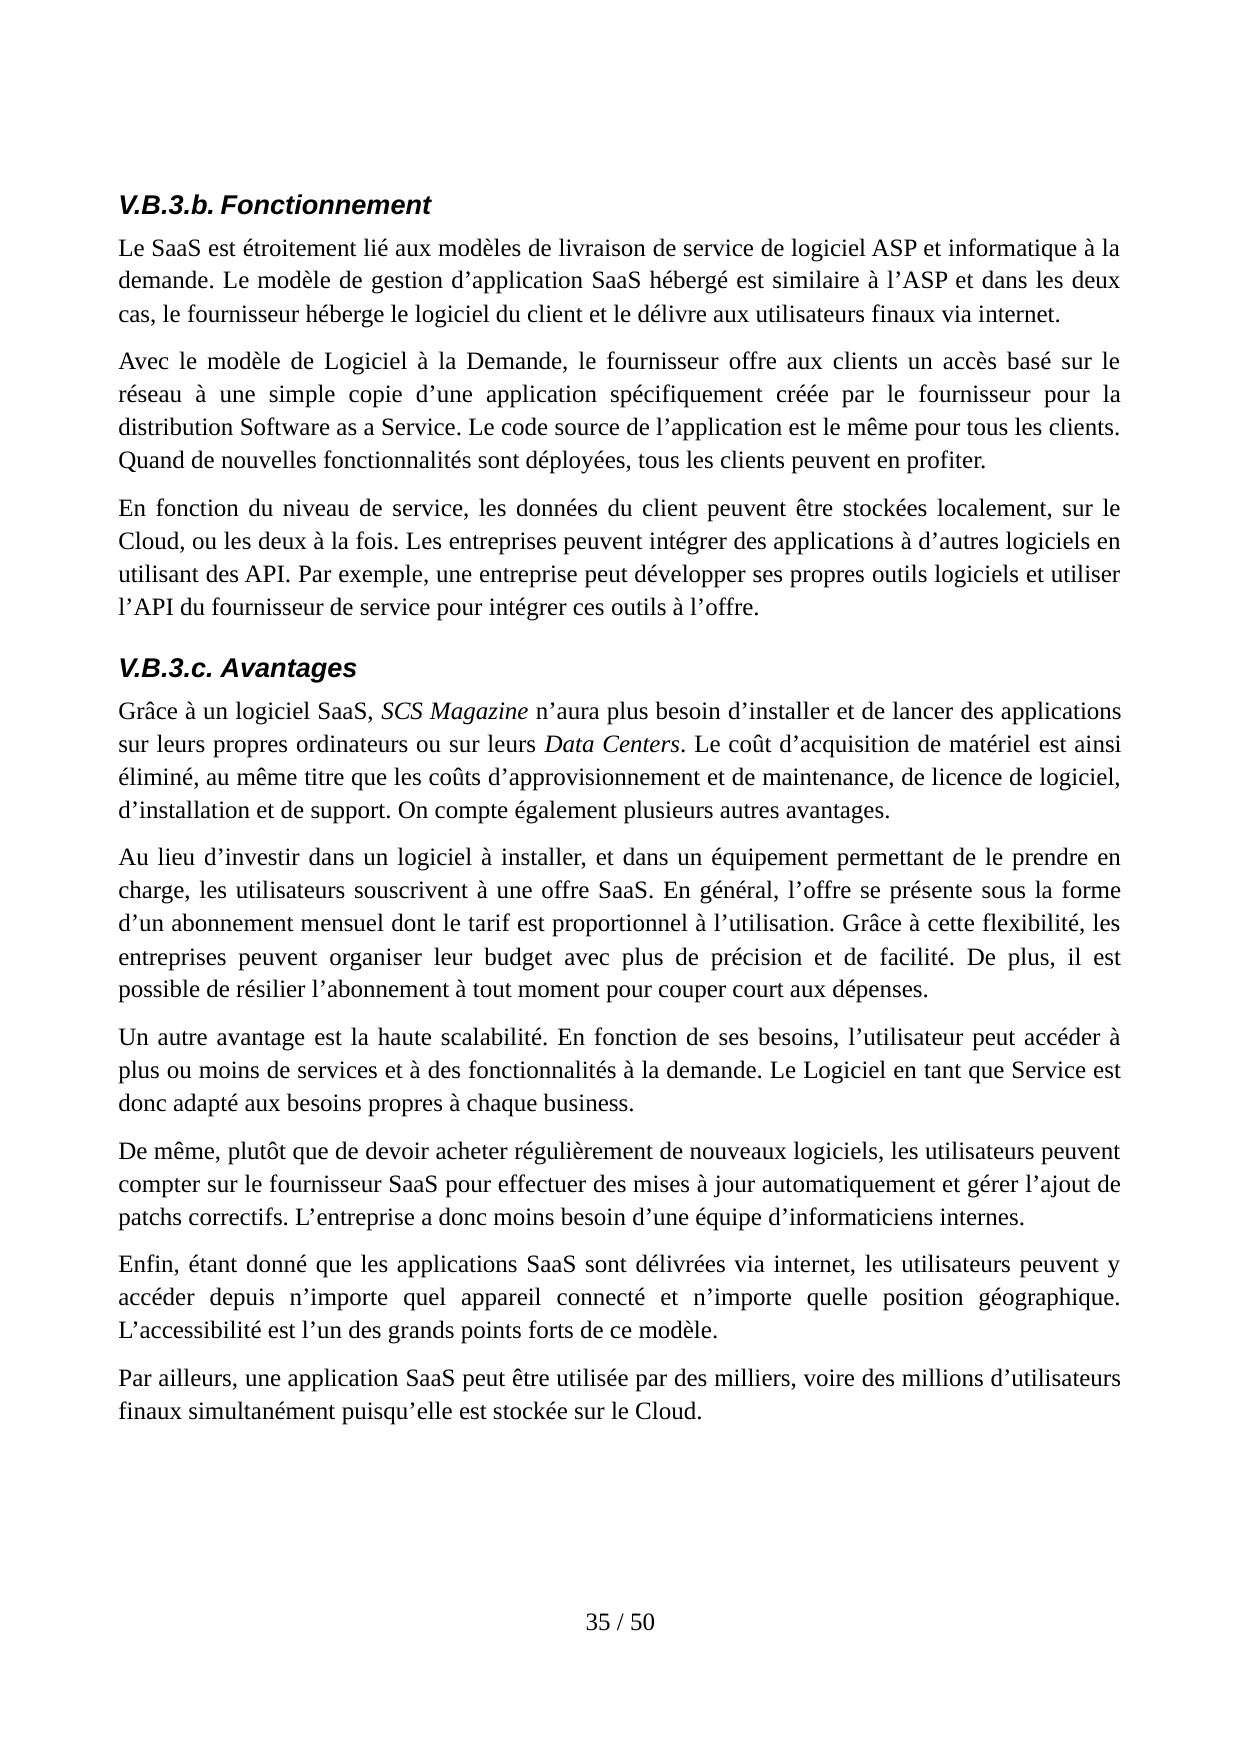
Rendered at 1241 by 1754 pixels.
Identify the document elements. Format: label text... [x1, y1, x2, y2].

text Grâce à un logiciel SaaS, SCS Magazine n’aura plus besoin d’installer et de lancer des applications sur leurs propres ordinateurs ou sur leurs Data Centers. Le coût d’acquisition de matériel est ainsi éliminé, au même titre que les coûts d’approvisionnement et de maintenance, de licence de logiciel, d’installation et de support. On compte également plusieurs autres avantages. [118, 696, 1122, 824]
text Un autre avantage est la haute scalabilité. En fonction de ses besoins, l’utilisateur peut accéder à plus ou moins de services et à des fonctionnalités à la demande. Le Logiciel en tant que Service est donc adapté aux besoins propres à chaque business. [118, 1022, 1122, 1117]
text Par ailleurs, une application SaaS peut être utilisée par des milliers, voire des millions d’utilisateurs finaux simultanément puisqu’elle est stockée sur le Cloud. [118, 1363, 1122, 1425]
text De même, plutôt que de devoir acheter régulièrement de nouveaux logiciels, les utilisateurs peuvent compter sur le fournisseur SaaS pour effectuer des mises à jour automatiquement et gérer l’ajout de patchs correctifs. L’entreprise a donc moins besoin d’une équipe d’informaticiens internes. [118, 1136, 1122, 1231]
text Le SaaS est étroitement lié aux modèles de livraison de service de logiciel ASP et informatique à la demande. Le modèle de gestion d’application SaaS hébergé est similaire à l’ASP et dans les deux cas, le fournisseur héberge le logiciel du client et le délivre aux utilisateurs finaux via internet. [118, 233, 1122, 327]
text Au lieu d’investir dans un logiciel à installer, et dans un équipement permettant de le prendre en charge, les utilisateurs souscrivent à une offre SaaS. En général, l’offre se présente sous la forme d’un abonnement mensuel dont le tarif est proportionnel à l’utilisation. Grâce à cette flexibilité, les entreprises peuvent organiser leur budget avec plus de précision et de facilité. De plus, il est possible de résilier l’abonnement à tout moment pour couper court aux dépenses. [118, 842, 1122, 1003]
subtitle Avantages [118, 652, 1122, 683]
text En fonction du niveau de service, les données du client peuvent être stockées localement, sur le Cloud, ou les deux à la fois. Les entreprises peuvent intégrer des applications à d’autres logiciels en utilisant des API. Par exemple, une entreprise peut développer ses propres outils logiciels et utiliser l’API du fournisseur de service pour intégrer ces outils à l’offre. [118, 493, 1122, 621]
subtitle Fonctionnement [118, 189, 1122, 220]
text Avec le modèle de Logiciel à la Demande, le fournisseur offre aux clients un accès basé sur le réseau à une simple copie d’une application spécifiquement créée par le fournisseur pour la distribution Software as a Service. Le code source de l’application est le même pour tous les clients. Quand de nouvelles fonctionnalités sont déployées, tous les clients peuvent en profiter. [118, 346, 1122, 474]
text Enfin, étant donné que les applications SaaS sont délivrées via internet, les utilisateurs peuvent y accéder depuis n’importe quel appareil connecté et n’importe quelle position géographique. L’accessibilité est l’un des grands points forts de ce modèle. [118, 1249, 1122, 1344]
